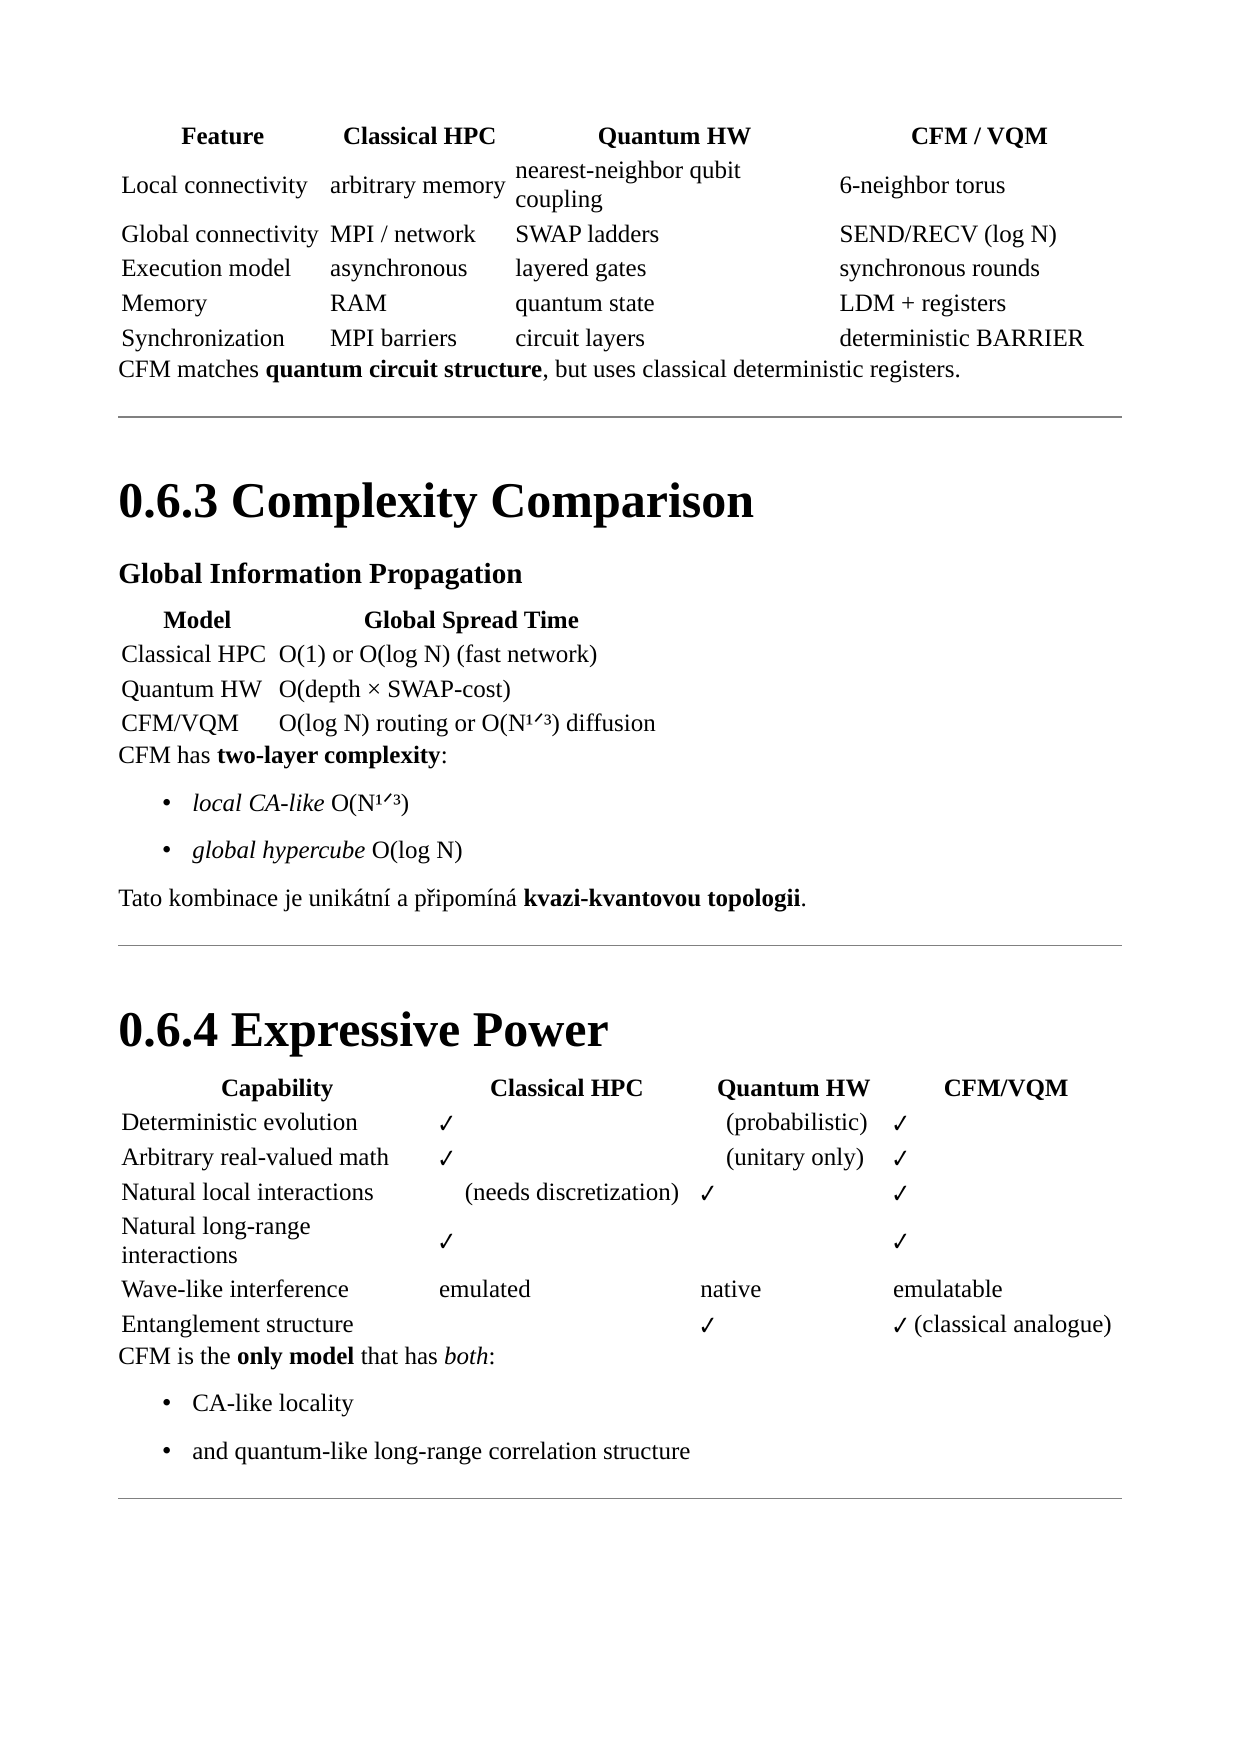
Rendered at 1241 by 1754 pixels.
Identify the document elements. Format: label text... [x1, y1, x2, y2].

table_cell ✔️ [890, 1208, 1122, 1272]
table_cell ✔️ [890, 1105, 1122, 1139]
table_cell ❌ (needs discretization) [436, 1174, 697, 1208]
table_cell ❌ [436, 1306, 697, 1341]
table_cell ✔️ [697, 1306, 890, 1341]
table_cell MPI / network [327, 216, 512, 251]
table_cell emulatable [890, 1272, 1122, 1306]
table_cell RAM [327, 285, 512, 320]
table_header Capability [118, 1070, 436, 1104]
table_header Global Spread Time [276, 602, 666, 636]
table_cell Quantum HW [118, 671, 276, 706]
table_cell nearest-neighbor qubit coupling [512, 153, 836, 216]
table_cell ✔️ [436, 1208, 697, 1272]
list global hypercube O(log N) [162, 835, 1122, 864]
table_cell Classical HPC [118, 636, 276, 671]
table_cell native [697, 1272, 890, 1306]
table_cell ✔️ [436, 1139, 697, 1174]
table_cell quantum state [512, 285, 836, 320]
subtitle Global Information Propagation [118, 556, 1122, 589]
text Tato kombinace je unikátní a připomíná kvazi-kvantovou topologii. [118, 883, 1122, 912]
table_cell O(1) or O(log N) (fast network) [276, 636, 666, 671]
table_cell MPI barriers [327, 320, 512, 354]
table_cell Synchronization [118, 320, 327, 354]
table_cell Memory [118, 285, 327, 320]
table_header Model [118, 602, 276, 636]
table_cell Wave-like interference [118, 1272, 436, 1306]
table_cell circuit layers [512, 320, 836, 354]
table_cell SWAP ladders [512, 216, 836, 251]
table_cell ❌ (unitary only) [697, 1139, 890, 1174]
list and quantum-like long-range correlation structure [162, 1436, 1122, 1465]
table_cell Local connectivity [118, 153, 327, 216]
table_cell Global connectivity [118, 216, 327, 251]
table_cell asynchronous [327, 251, 512, 285]
table_cell O(log N) routing or O(N¹ᐟ³) diffusion [276, 706, 666, 740]
table_cell ❌ (probabilistic) [697, 1105, 890, 1139]
table_cell ✔️ [890, 1174, 1122, 1208]
table_cell ❌ [697, 1208, 890, 1272]
table_cell ✔️ [890, 1139, 1122, 1174]
table_header Classical HPC [327, 118, 512, 153]
list CA-like locality [162, 1388, 1122, 1417]
table_cell Execution model [118, 251, 327, 285]
list local CA-like O(N¹ᐟ³) [162, 788, 1122, 817]
table_cell layered gates [512, 251, 836, 285]
table_cell Natural long-range interactions [118, 1208, 436, 1272]
subtitle 0.6.3 Complexity Comparison [118, 471, 1122, 529]
table_header Classical HPC [436, 1070, 697, 1104]
table_cell ✔️ (classical analogue) [890, 1306, 1122, 1341]
table_header Feature [118, 118, 327, 153]
table_cell Arbitrary real-valued math [118, 1139, 436, 1174]
table_cell deterministic BARRIER [836, 320, 1122, 354]
table_cell 6-neighbor torus [836, 153, 1122, 216]
table_cell synchronous rounds [836, 251, 1122, 285]
table_header Quantum HW [697, 1070, 890, 1104]
table_cell emulated [436, 1272, 697, 1306]
table_cell ✔️ [436, 1105, 697, 1139]
table_cell ✔️ [697, 1174, 890, 1208]
text CFM is the only model that has both: [118, 1341, 1122, 1369]
table_cell Natural local interactions [118, 1174, 436, 1208]
table_cell O(depth × SWAP-cost) [276, 671, 666, 706]
table_header CFM / VQM [836, 118, 1122, 153]
text CFM matches quantum circuit structure, but uses classical deterministic registers. [118, 354, 1122, 383]
table_cell Deterministic evolution [118, 1105, 436, 1139]
table_cell CFM/VQM [118, 706, 276, 740]
table_cell Entanglement structure [118, 1306, 436, 1341]
table_cell arbitrary memory [327, 153, 512, 216]
table_cell LDM + registers [836, 285, 1122, 320]
text CFM has two-layer complexity: [118, 740, 1122, 769]
table_header CFM/VQM [890, 1070, 1122, 1104]
subtitle 0.6.4 Expressive Power [118, 1000, 1122, 1057]
table_header Quantum HW [512, 118, 836, 153]
table_cell SEND/RECV (log N) [836, 216, 1122, 251]
